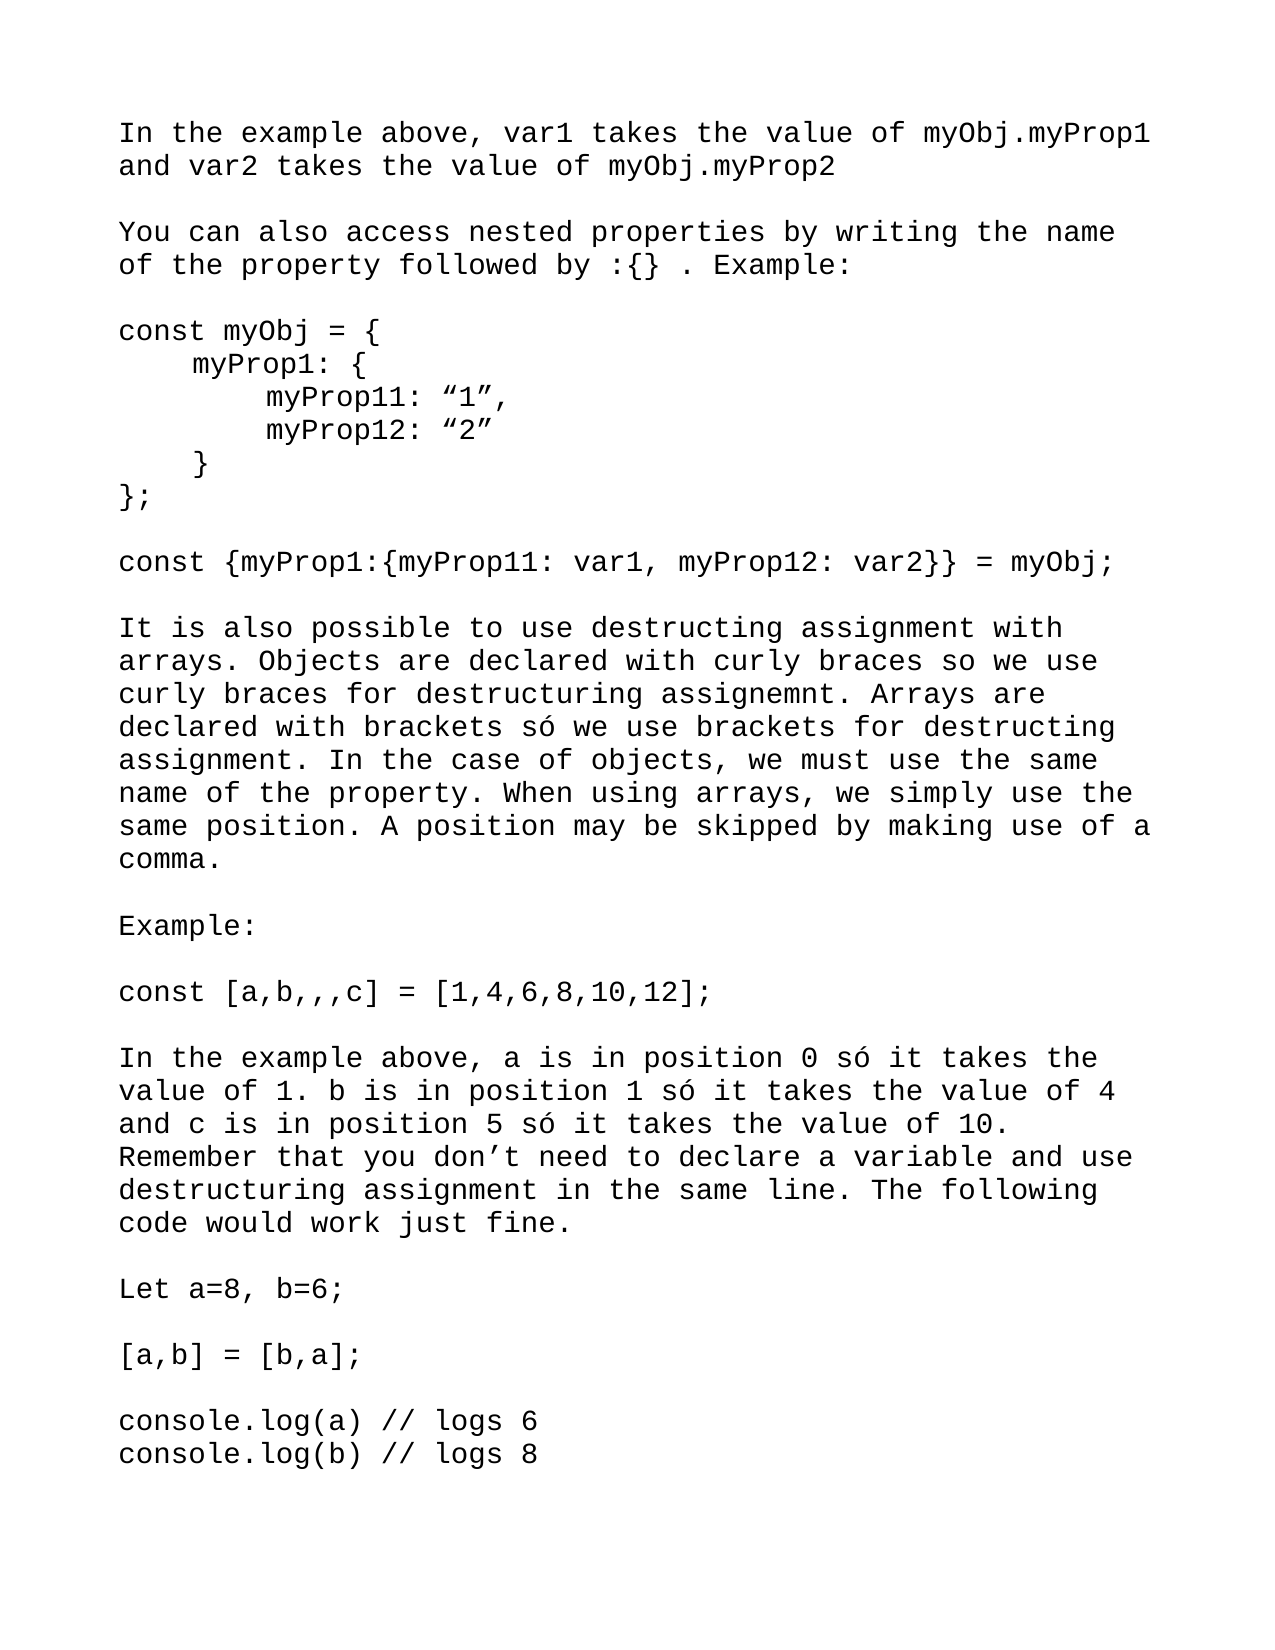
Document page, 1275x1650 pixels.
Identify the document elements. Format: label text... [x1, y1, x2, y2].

text You can also access nested properties by writing the name of the property followed by :{} . Example: [118, 217, 1157, 283]
text const {myProp1:{myProp11: var1, myProp12: var2}} = myObj; [118, 547, 1157, 580]
text In the example above, var1 takes the value of myObj.myProp1 and var2 takes the value of myObj.myProp2 [118, 118, 1157, 184]
text Let a=8, b=6; [118, 1274, 1157, 1307]
text It is also possible to use destructing assignment with arrays. Objects are declared with curly braces so we use curly braces for destructuring assignemnt. Arrays are declared with brackets só we use brackets for destructing assignment. In the case of objects, we must use the same name of the property. When using arrays, we simply use the same position. A position may be skipped by making use of a comma. [118, 613, 1157, 878]
text } [118, 448, 1157, 481]
text const myObj = { [118, 316, 1157, 349]
text In the example above, a is in position 0 só it takes the value of 1. b is in position 1 só it takes the value of 4 and c is in position 5 só it takes the value of 10. Remember that you don’t need to declare a variable and use destructuring assignment in the same line. The following code would work just fine. [118, 1043, 1157, 1241]
text myProp11: “1”, [118, 382, 1157, 415]
text [a,b] = [b,a]; [118, 1340, 1157, 1373]
text myProp1: { [118, 349, 1157, 382]
text const [a,b,,,c] = [1,4,6,8,10,12]; [118, 977, 1157, 1010]
text console.log(a) // logs 6 [118, 1406, 1157, 1439]
text }; [118, 481, 1157, 514]
text Example: [118, 911, 1157, 944]
text console.log(b) // logs 8 [118, 1439, 1157, 1472]
text myProp12: “2” [118, 415, 1157, 448]
